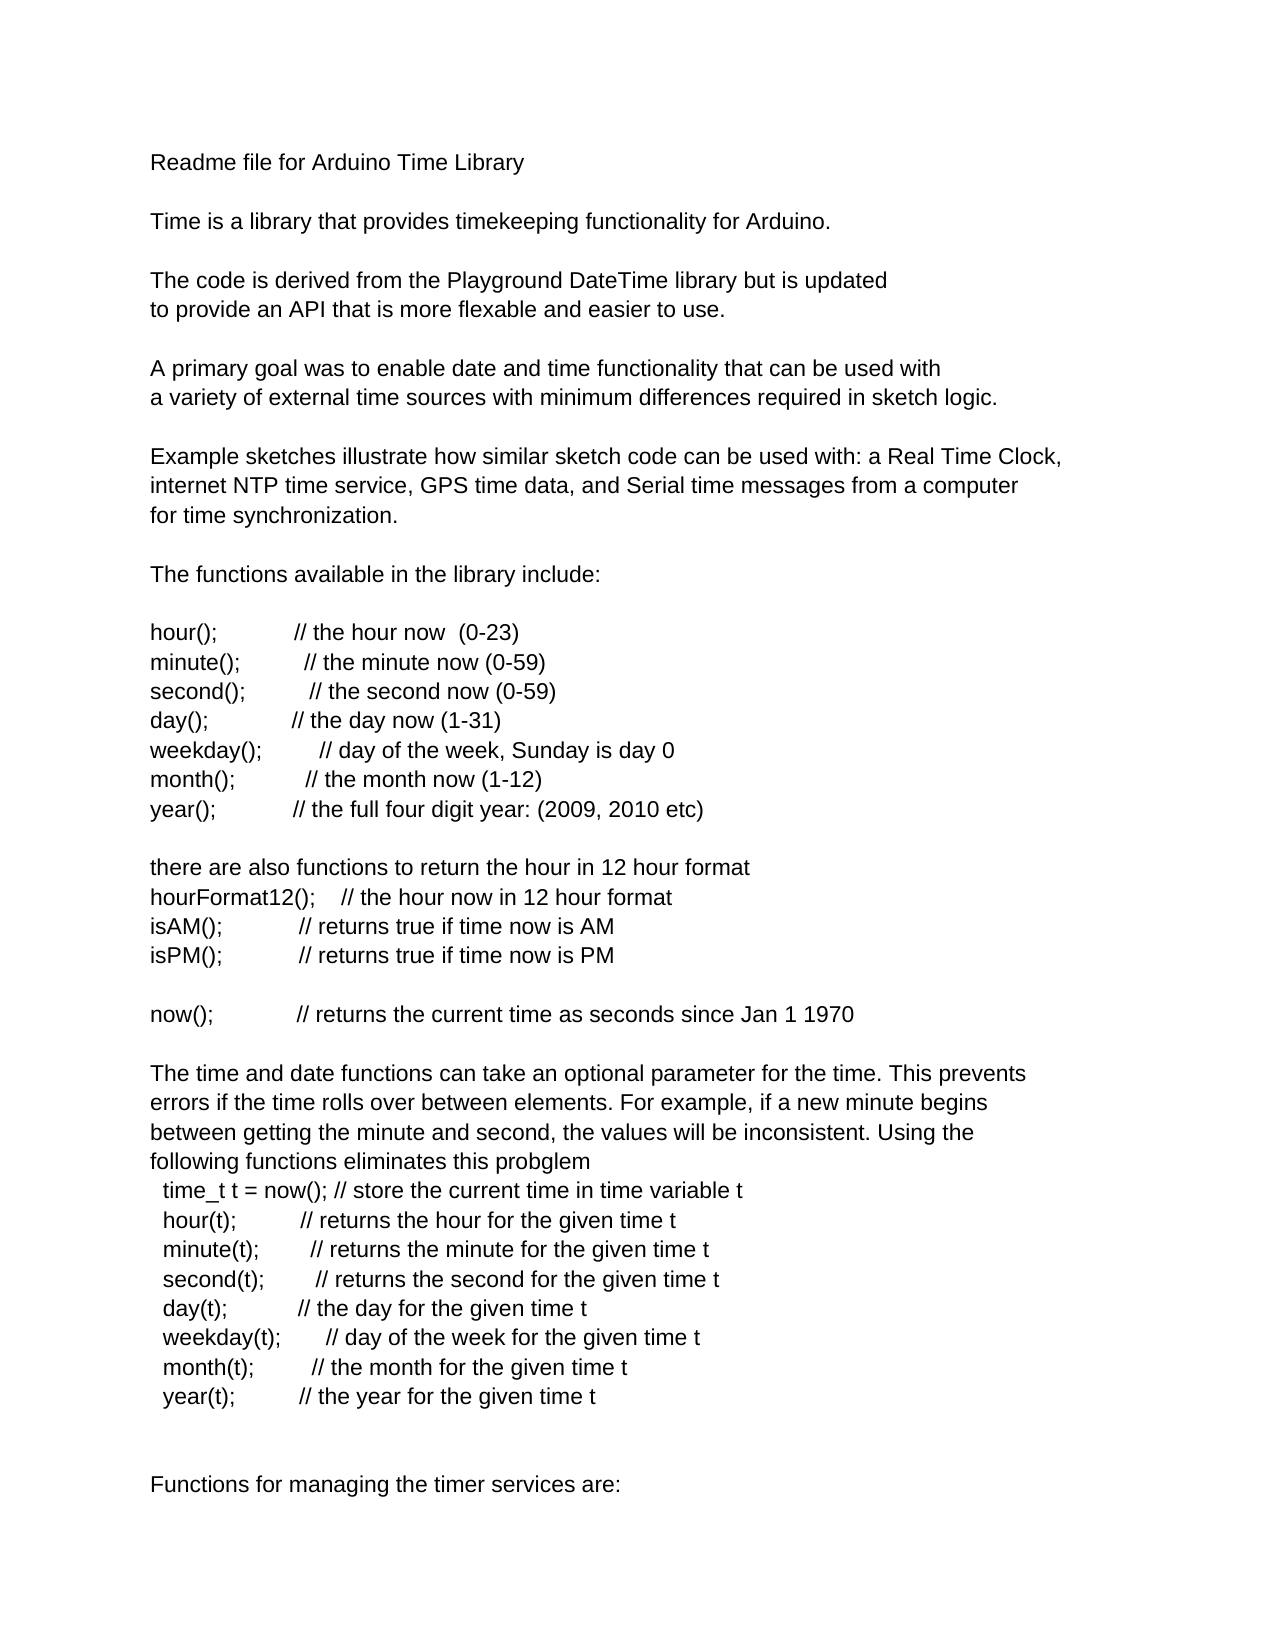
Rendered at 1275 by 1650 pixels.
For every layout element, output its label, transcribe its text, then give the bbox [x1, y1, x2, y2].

text year(); // the full four digit year: (2009, 2010 etc) [150, 796, 1125, 822]
text second(t); // returns the second for the given time t [150, 1266, 1125, 1292]
text to provide an API that is more flexable and easier to use. [150, 297, 1125, 322]
text The code is derived from the Playground DateTime library but is updated [150, 267, 1125, 293]
text day(); // the day now (1-31) [150, 708, 1125, 734]
text following functions eliminates this probglem [150, 1149, 1125, 1174]
text year(t); // the year for the given time t [150, 1384, 1125, 1409]
text isAM(); // returns true if time now is AM [150, 914, 1125, 939]
text Functions for managing the timer services are: [150, 1472, 1125, 1497]
text Readme file for Arduino Time Library [150, 150, 1125, 176]
text weekday(); // day of the week, Sunday is day 0 [150, 737, 1125, 763]
text A primary goal was to enable date and time functionality that can be used with [150, 356, 1125, 381]
text month(t); // the month for the given time t [150, 1354, 1125, 1380]
text errors if the time rolls over between elements. For example, if a new minute begins [150, 1090, 1125, 1116]
text second(); // the second now (0-59) [150, 679, 1125, 704]
text for time synchronization. [150, 502, 1125, 528]
text a variety of external time sources with minimum differences required in sketch logic. [150, 385, 1125, 411]
text month(); // the month now (1-12) [150, 767, 1125, 792]
text isPM(); // returns true if time now is PM [150, 943, 1125, 969]
text day(t); // the day for the given time t [150, 1296, 1125, 1321]
text internet NTP time service, GPS time data, and Serial time messages from a computer [150, 473, 1125, 499]
text time_t t = now(); // store the current time in time variable t [150, 1178, 1125, 1204]
text hourFormat12(); // the hour now in 12 hour format [150, 884, 1125, 910]
text Example sketches illustrate how similar sketch code can be used with: a Real Time Clock, [150, 444, 1125, 469]
text weekday(t); // day of the week for the given time t [150, 1325, 1125, 1351]
text The functions available in the library include: [150, 561, 1125, 587]
text minute(); // the minute now (0-59) [150, 649, 1125, 675]
text there are also functions to return the hour in 12 hour format [150, 855, 1125, 881]
text Time is a library that provides timekeeping functionality for Arduino. [150, 209, 1125, 234]
text hour(); // the hour now (0-23) [150, 620, 1125, 646]
text hour(t); // returns the hour for the given time t [150, 1207, 1125, 1233]
text now(); // returns the current time as seconds since Jan 1 1970 [150, 1002, 1125, 1027]
text The time and date functions can take an optional parameter for the time. This prevents [150, 1061, 1125, 1086]
text between getting the minute and second, the values will be inconsistent. Using the [150, 1119, 1125, 1145]
text minute(t); // returns the minute for the given time t [150, 1237, 1125, 1262]
